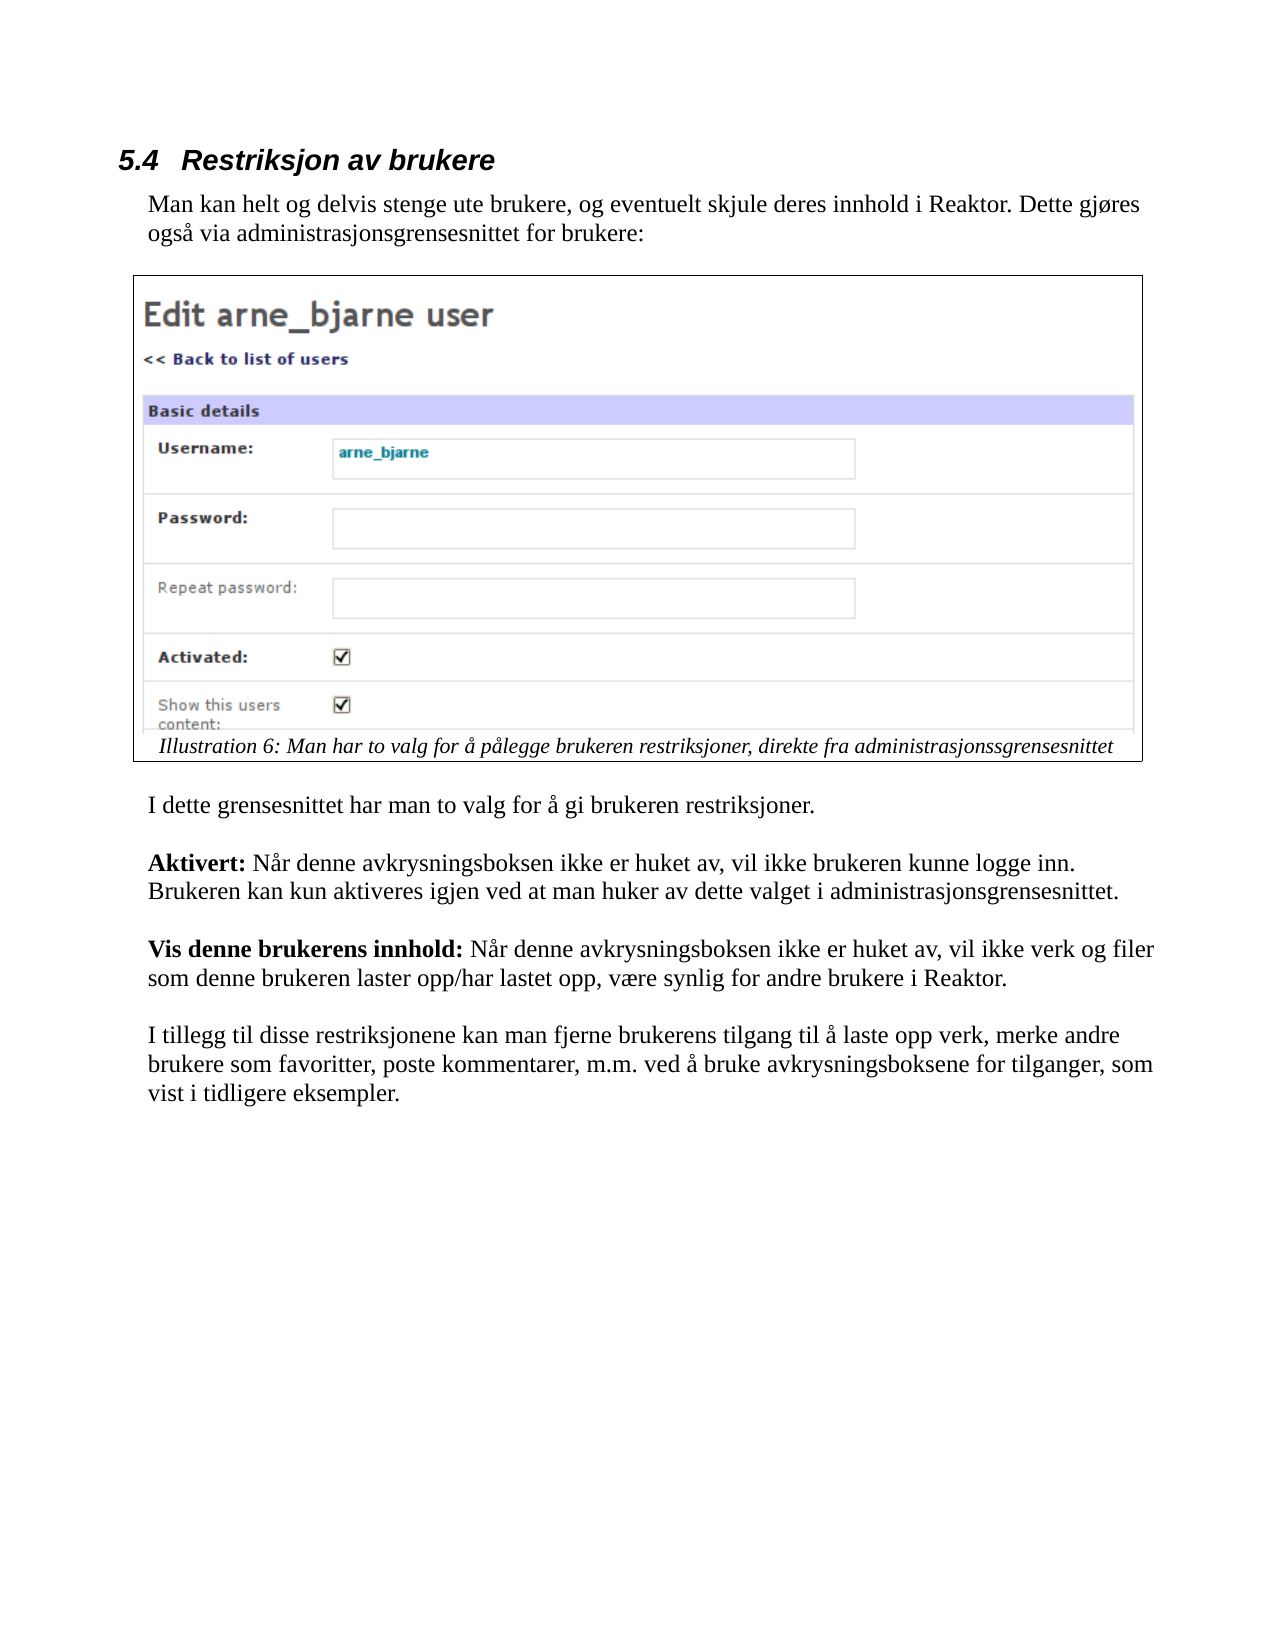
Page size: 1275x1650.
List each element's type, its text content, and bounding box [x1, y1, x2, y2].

text I dette grensesnittet har man to valg for å gi brukeren restriksjoner. [148, 790, 1157, 819]
subtitle Restriksjon av brukere [118, 143, 1157, 177]
text Man kan helt og delvis stenge ute brukere, og eventuelt skjule deres innhold i Reaktor. Dette gjøres også via administrasjonsgrensesnittet for brukere: [148, 189, 1157, 247]
text Illustration 6: Man har to valg for å pålegge brukeren restriksjoner, direkte fra administrasjonssgrensesnittet [136, 734, 1139, 758]
text Aktivert: Når denne avkrysningsboksen ikke er huket av, vil ikke brukeren kunne logge inn. Brukeren kan kun aktiveres igjen ved at man huker av dette valget i administrasjonsgrensesnittet. [148, 848, 1157, 905]
text Vis denne brukerens innhold: Når denne avkrysningsboksen ikke er huket av, vil ikke verk og filer som denne brukeren laster opp/har lastet opp, være synlig for andre brukere i Reaktor. [148, 934, 1157, 991]
picture [136, 291, 1140, 734]
text I tillegg til disse restriksjonene kan man fjerne brukerens tilgang til å laste opp verk, merke andre brukere som favoritter, poste kommentarer, m.m. ved å bruke avkrysningsboksene for tilganger, som vist i tidligere eksempler. [148, 1020, 1157, 1106]
